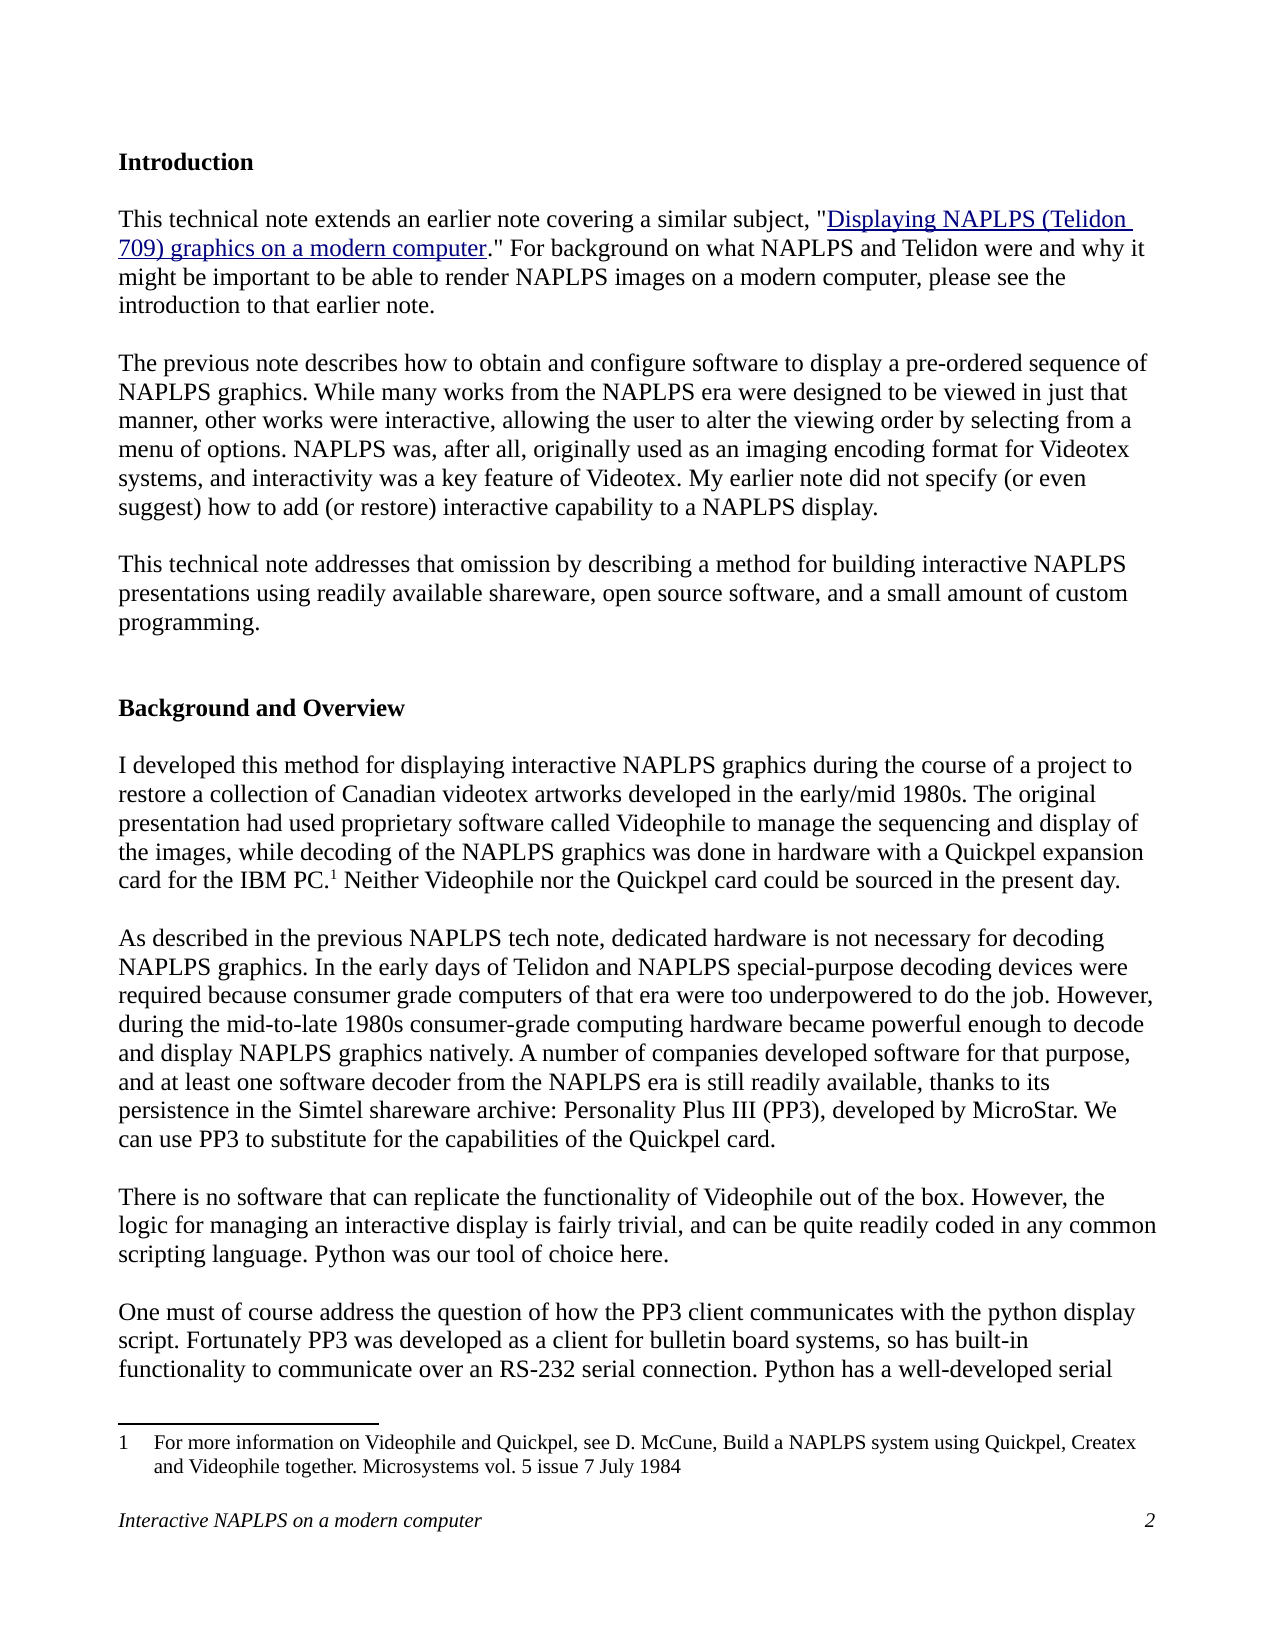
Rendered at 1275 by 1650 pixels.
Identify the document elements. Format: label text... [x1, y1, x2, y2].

text There is no software that can replicate the functionality of Videophile out of the box. However, the logic for managing an interactive display is fairly trivial, and can be quite readily coded in any common scripting language. Python was our tool of choice here. [118, 1182, 1157, 1268]
text As described in the previous NAPLPS tech note, dedicated hardware is not necessary for decoding NAPLPS graphics. In the early days of Telidon and NAPLPS special-purpose decoding devices were required because consumer grade computers of that era were too underpowered to do the job. However, during the mid-to-late 1980s consumer-grade computing hardware became powerful enough to decode and display NAPLPS graphics natively. A number of companies developed software for that purpose, and at least one software decoder from the NAPLPS era is still readily available, thanks to its persistence in the Simtel shareware archive: Personality Plus III (PP3), developed by MicroStar. We can use PP3 to substitute for the capabilities of the Quickpel card. [118, 923, 1157, 1153]
text I developed this method for displaying interactive NAPLPS graphics during the course of a project to restore a collection of Canadian videotex artworks developed in the early/mid 1980s. The original presentation had used proprietary software called Videophile to manage the sequencing and display of the images, while decoding of the NAPLPS graphics was done in hardware with a Quickpel expansion card for the IBM PC. Neither Videophile nor the Quickpel card could be sourced in the present day. [118, 751, 1157, 894]
text For more information on Videophile and Quickpel, see D. McCune, Build a NAPLPS system using Quickpel, Createx and Videophile together. Microsystems vol. 5 issue 7 July 1984 [118, 1430, 1157, 1478]
text This technical note addresses that omission by describing a method for building interactive NAPLPS presentations using readily available shareware, open source software, and a small amount of custom programming. [118, 549, 1157, 636]
text Introduction [118, 147, 1157, 176]
text This technical note extends an earlier note covering a similar subject, "Displaying NAPLPS (Telidon 709) graphics on a modern computer." For background on what NAPLPS and Telidon were and why it might be important to be able to render NAPLPS images on a modern computer, please see the introduction to that earlier note. [118, 204, 1157, 319]
text One must of course address the question of how the PP3 client communicates with the python display script. Fortunately PP3 was developed as a client for bulletin board systems, so has built-in functionality to communicate over an RS-232 serial connection. Python has a well-developed serial [118, 1297, 1157, 1383]
text Background and Overview [118, 693, 1157, 722]
text The previous note describes how to obtain and configure software to display a pre-ordered sequence of NAPLPS graphics. While many works from the NAPLPS era were designed to be viewed in just that manner, other works were interactive, allowing the user to alter the viewing order by selecting from a menu of options. NAPLPS was, after all, originally used as an imaging encoding format for Videotex systems, and interactivity was a key feature of Videotex. My earlier note did not specify (or even suggest) how to add (or restore) interactive capability to a NAPLPS display. [118, 348, 1157, 521]
